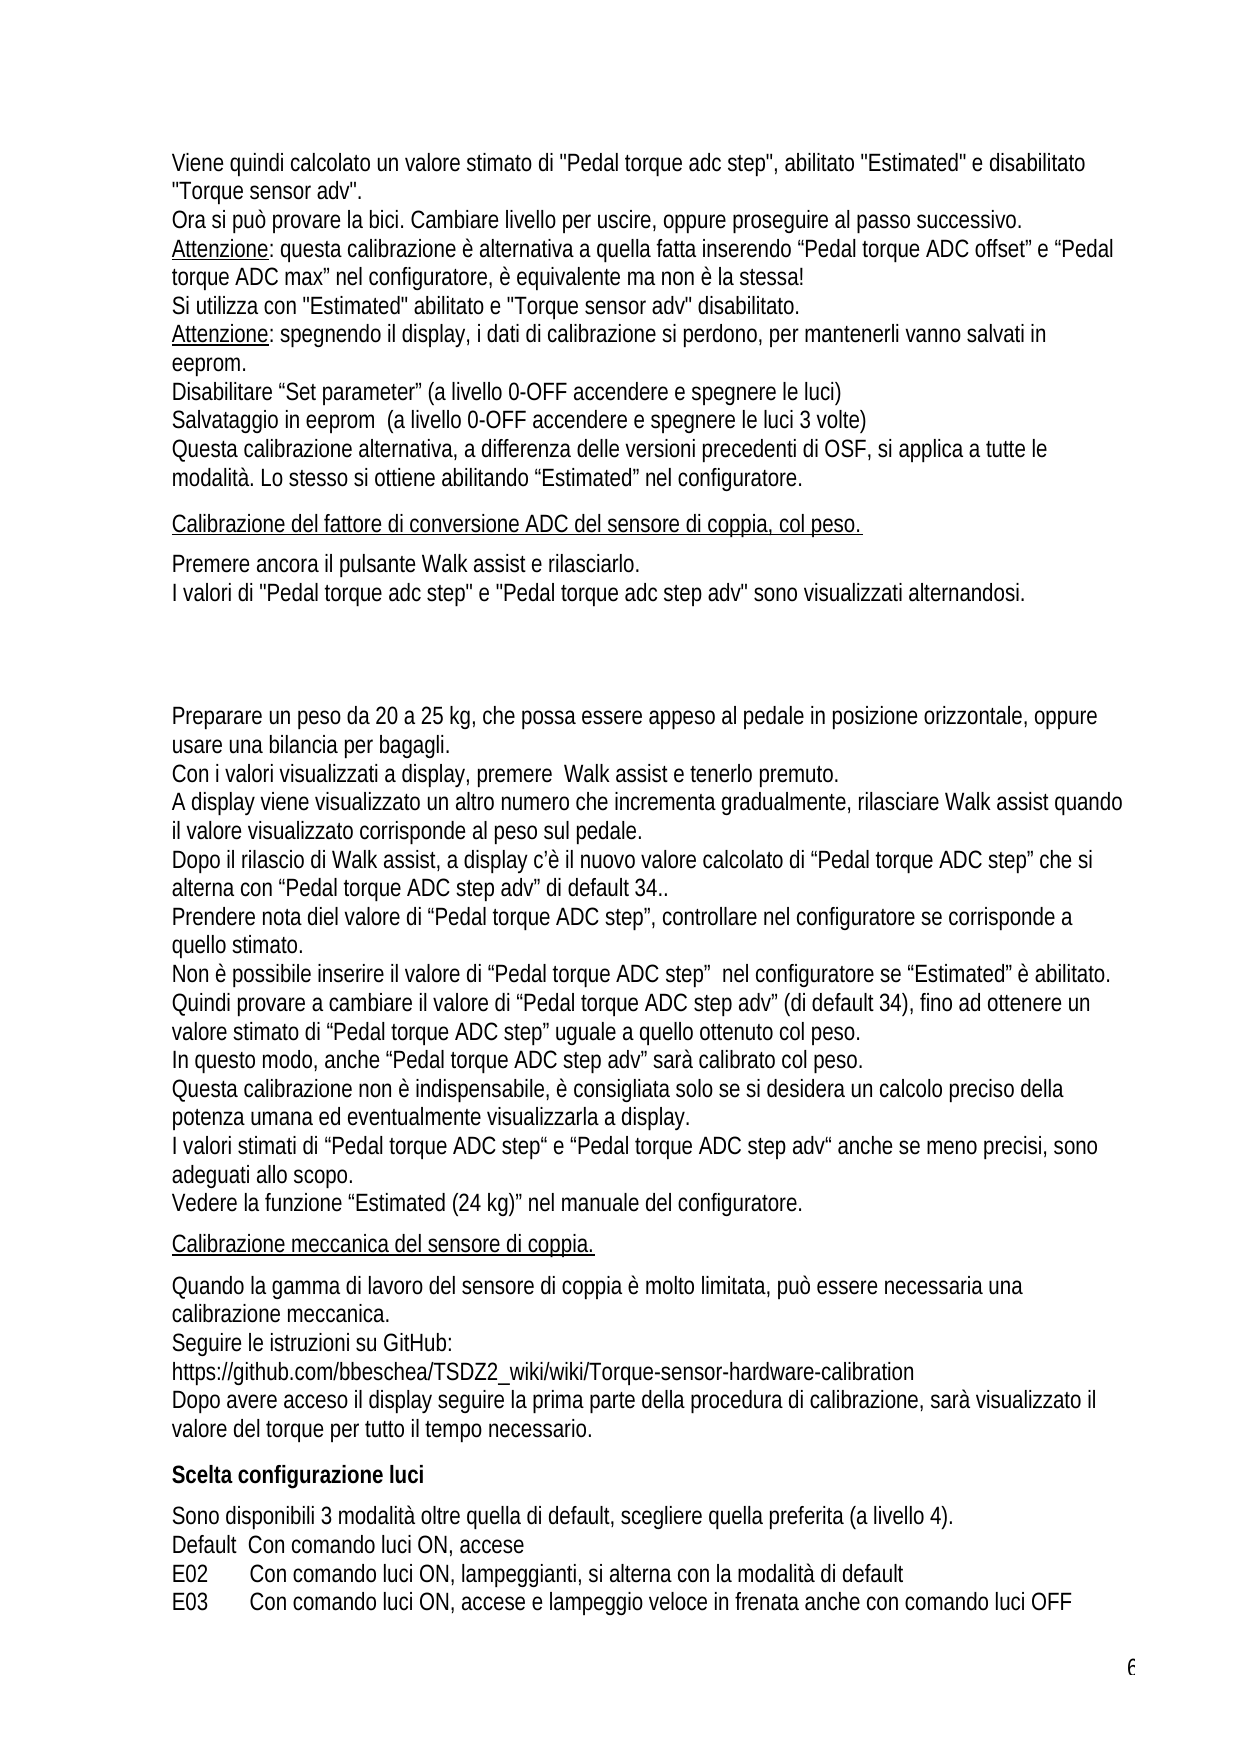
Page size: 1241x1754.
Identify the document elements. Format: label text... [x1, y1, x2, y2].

text Con i valori visualizzati a display, premere Walk assist e tenerlo premuto. [172, 759, 1125, 787]
text I valori di "Pedal torque adc step" e "Pedal torque adc step adv" sono visualizzati alternandosi. [172, 578, 1125, 607]
text Prendere nota diel valore di “Pedal torque ADC step”, controllare nel configuratore se corrisponde a quello stimato. [172, 902, 1125, 959]
text Attenzione: questa calibrazione è alternativa a quella fatta inserendo “Pedal torque ADC offset” e “Pedal torque ADC max” nel configuratore, è equivalente ma non è la stessa! [172, 233, 1125, 291]
text I valori stimati di “Pedal torque ADC step“ e “Pedal torque ADC step adv“ anche se meno precisi, sono adeguati allo scopo. [172, 1131, 1125, 1188]
text Calibrazione meccanica del sensore di coppia. [172, 1229, 1125, 1258]
text Default Con comando luci ON, accese [172, 1530, 1125, 1559]
text Sono disponibili 3 modalità oltre quella di default, scegliere quella preferita (a livello 4). [172, 1501, 1125, 1530]
text Disabilitare “Set parameter” (a livello 0-OFF accendere e spegnere le luci) [172, 377, 1125, 405]
text Questa calibrazione non è indispensabile, è consigliata solo se si desidera un calcolo preciso della potenza umana ed eventualmente visualizzarla a display. [172, 1074, 1125, 1131]
text E03 Con comando luci ON, accese e lampeggio veloce in frenata anche con comando luci OFF [172, 1587, 1125, 1616]
text Seguire le istruzioni su GitHub: [172, 1328, 1125, 1357]
text Ora si può provare la bici. Cambiare livello per uscire, oppure proseguire al passo successivo. [172, 205, 1125, 233]
text Preparare un peso da 20 a 25 kg, che possa essere appeso al pedale in posizione orizzontale, oppure usare una bilancia per bagagli. [172, 701, 1125, 759]
text E02 Con comando luci ON, lampeggianti, si alterna con la modalità di default [172, 1559, 1125, 1587]
text Questa calibrazione alternativa, a differenza delle versioni precedenti di OSF, si applica a tutte le modalità. Lo stesso si ottiene abilitando “Estimated” nel configuratore. [172, 434, 1125, 491]
text Scelta configurazione luci [172, 1460, 1125, 1489]
text Attenzione: spegnendo il display, i dati di calibrazione si perdono, per mantenerli vanno salvati in eeprom. [172, 319, 1125, 377]
text Vedere la funzione “Estimated (24 kg)” nel manuale del configuratore. [172, 1188, 1125, 1217]
text Calibrazione del fattore di conversione ADC del sensore di coppia, col peso. [172, 509, 1125, 538]
text Quando la gamma di lavoro del sensore di coppia è molto limitata, può essere necessaria una calibrazione meccanica. [172, 1271, 1125, 1328]
text https://github.com/bbeschea/TSDZ2_wiki/wiki/Torque-sensor-hardware-calibration [172, 1357, 1125, 1385]
text Premere ancora il pulsante Walk assist e rilasciarlo. [172, 549, 1125, 578]
text Dopo il rilascio di Walk assist, a display c’è il nuovo valore calcolato di “Pedal torque ADC step” che si alterna con “Pedal torque ADC step adv” di default 34.. [172, 844, 1125, 902]
text Non è possibile inserire il valore di “Pedal torque ADC step” nel configuratore se “Estimated” è abilitato. Quindi provare a cambiare il valore di “Pedal torque ADC step adv” (di default 34), fino ad ottenere un valore stimato di “Pedal torque ADC step” uguale a quello ottenuto col peso. [172, 959, 1125, 1045]
text Salvataggio in eeprom (a livello 0-OFF accendere e spegnere le luci 3 volte) [172, 405, 1125, 434]
text Viene quindi calcolato un valore stimato di "Pedal torque adc step", abilitato "Estimated" e disabilitato "Torque sensor adv". [172, 148, 1125, 205]
text A display viene visualizzato un altro numero che incrementa gradualmente, rilasciare Walk assist quando il valore visualizzato corrisponde al peso sul pedale. [172, 787, 1125, 844]
text Si utilizza con "Estimated" abilitato e "Torque sensor adv" disabilitato. [172, 291, 1125, 319]
text Dopo avere acceso il display seguire la prima parte della procedura di calibrazione, sarà visualizzato il valore del torque per tutto il tempo necessario. [172, 1385, 1125, 1442]
text In questo modo, anche “Pedal torque ADC step adv” sarà calibrato col peso. [172, 1045, 1125, 1074]
